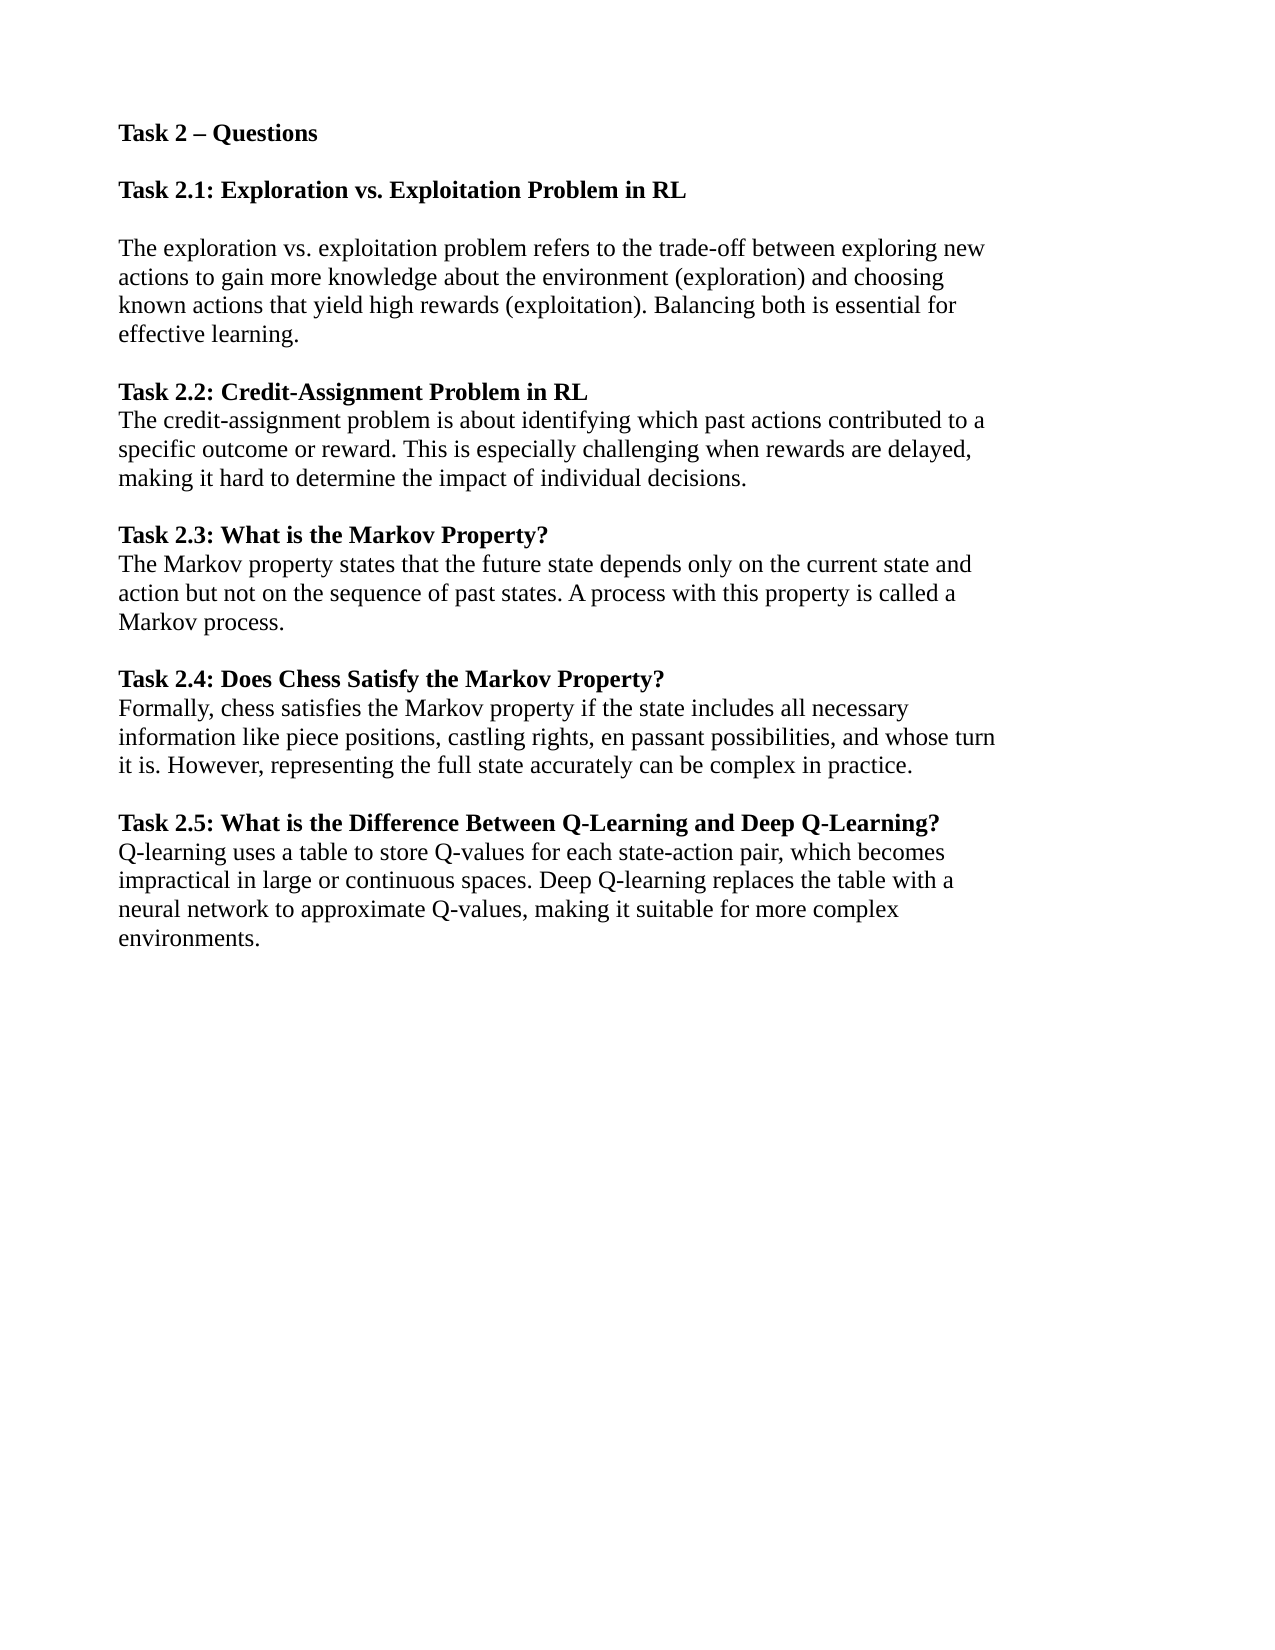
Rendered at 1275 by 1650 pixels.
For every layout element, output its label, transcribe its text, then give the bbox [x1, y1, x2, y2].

text it is. However, representing the full state accurately can be complex in practice. [118, 751, 1157, 779]
text Task 2.5: What is the Difference Between Q-Learning and Deep Q-Learning? [118, 808, 1157, 837]
text Task 2.3: What is the Markov Property? [118, 521, 1157, 549]
text Task 2.4: Does Chess Satisfy the Markov Property? [118, 664, 1157, 693]
text making it hard to determine the impact of individual decisions. [118, 463, 1157, 492]
text Markov process. [118, 607, 1157, 636]
text effective learning. [118, 319, 1157, 348]
text information like piece positions, castling rights, en passant possibilities, and whose turn [118, 722, 1157, 751]
text Q-learning uses a table to store Q-values for each state-action pair, which becomes [118, 837, 1157, 866]
text The Markov property states that the future state depends only on the current state and [118, 549, 1157, 578]
text Task 2.1: Exploration vs. Exploitation Problem in RL [118, 176, 1157, 204]
text known actions that yield high rewards (exploitation). Balancing both is essential for [118, 291, 1157, 319]
text neural network to approximate Q-values, making it suitable for more complex [118, 894, 1157, 923]
text environments. [118, 923, 1157, 952]
text The exploration vs. exploitation problem refers to the trade-off between exploring new [118, 233, 1157, 262]
text Task 2 – Questions [118, 118, 1157, 147]
text Task 2.2: Credit-Assignment Problem in RL [118, 377, 1157, 406]
text impractical in large or continuous spaces. Deep Q-learning replaces the table with a [118, 866, 1157, 894]
text The credit-assignment problem is about identifying which past actions contributed to a [118, 406, 1157, 434]
text Formally, chess satisfies the Markov property if the state includes all necessary [118, 693, 1157, 722]
text specific outcome or reward. This is especially challenging when rewards are delayed, [118, 434, 1157, 463]
text actions to gain more knowledge about the environment (exploration) and choosing [118, 262, 1157, 291]
text action but not on the sequence of past states. A process with this property is called a [118, 578, 1157, 607]
